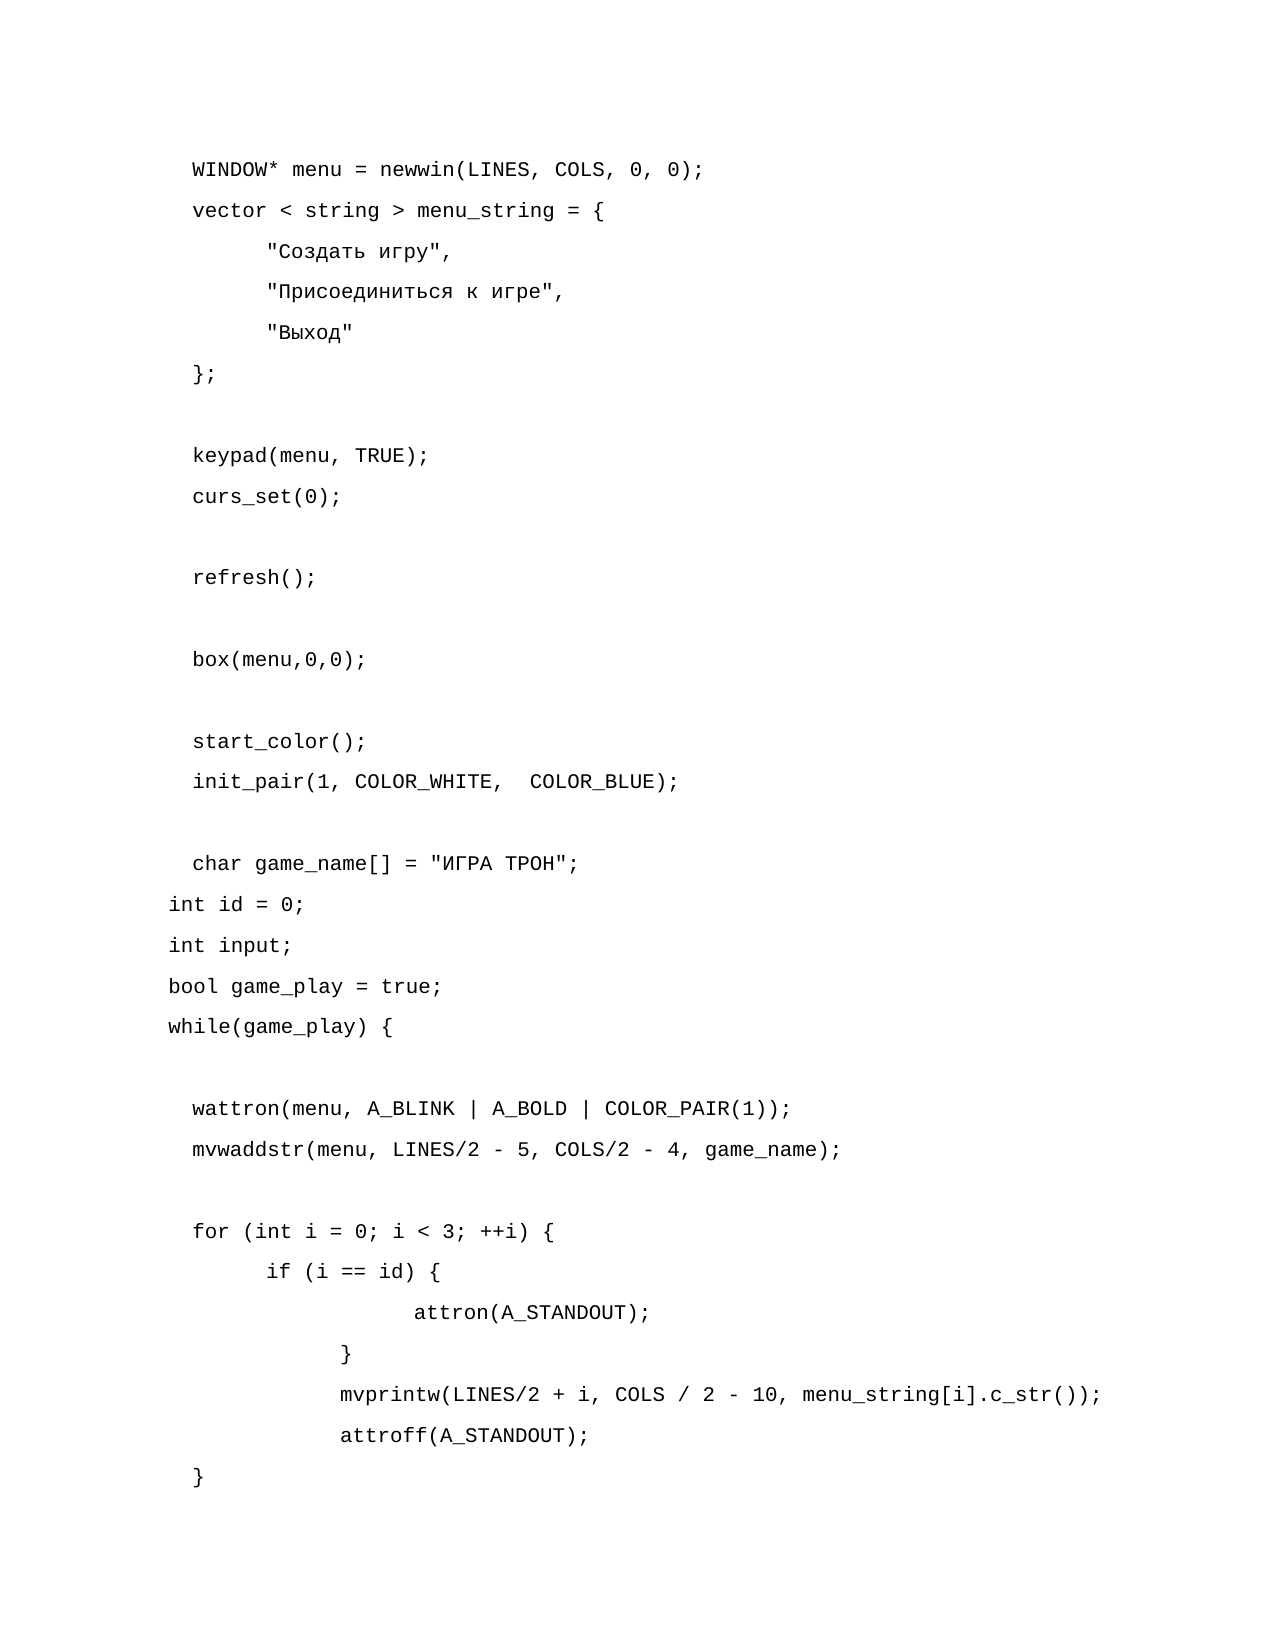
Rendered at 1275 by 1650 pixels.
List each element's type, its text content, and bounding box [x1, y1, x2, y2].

text start_color(); [118, 731, 1157, 754]
text keypad(menu, TRUE); [118, 445, 1157, 468]
text mvprintw(LINES/2 + i, COLS / 2 - 10, menu_string[i].c_str()); [118, 1384, 1157, 1408]
text "Создать игру", [118, 241, 1157, 264]
text for (int i = 0; i < 3; ++i) { [118, 1221, 1157, 1244]
text "Присоединиться к игре", [118, 281, 1157, 305]
text char game_name[] = "ИГРА ТРОН"; [118, 853, 1157, 877]
text } [118, 1343, 1157, 1367]
text bool game_play = true; [118, 976, 1157, 999]
text wattron(menu, A_BLINK | A_BOLD | COLOR_PAIR(1)); [118, 1098, 1157, 1122]
text refresh(); [118, 567, 1157, 591]
text } [118, 1466, 1157, 1489]
text mvwaddstr(menu, LINES/2 - 5, COLS/2 - 4, game_name); [118, 1139, 1157, 1163]
text int input; [118, 935, 1157, 958]
text while(game_play) { [118, 1016, 1157, 1040]
text if (i == id) { [118, 1261, 1157, 1285]
text WINDOW* menu = newwin(LINES, COLS, 0, 0); [118, 159, 1157, 183]
text init_pair(1, COLOR_WHITE, COLOR_BLUE); [118, 771, 1157, 795]
text curs_set(0); [118, 486, 1157, 509]
text attroff(A_STANDOUT); [118, 1425, 1157, 1448]
text attron(A_STANDOUT); [118, 1302, 1157, 1326]
text }; [118, 363, 1157, 387]
text box(menu,0,0); [118, 649, 1157, 673]
text vector < string > menu_string = { [118, 200, 1157, 223]
text int id = 0; [118, 894, 1157, 918]
text "Выход" [118, 322, 1157, 346]
